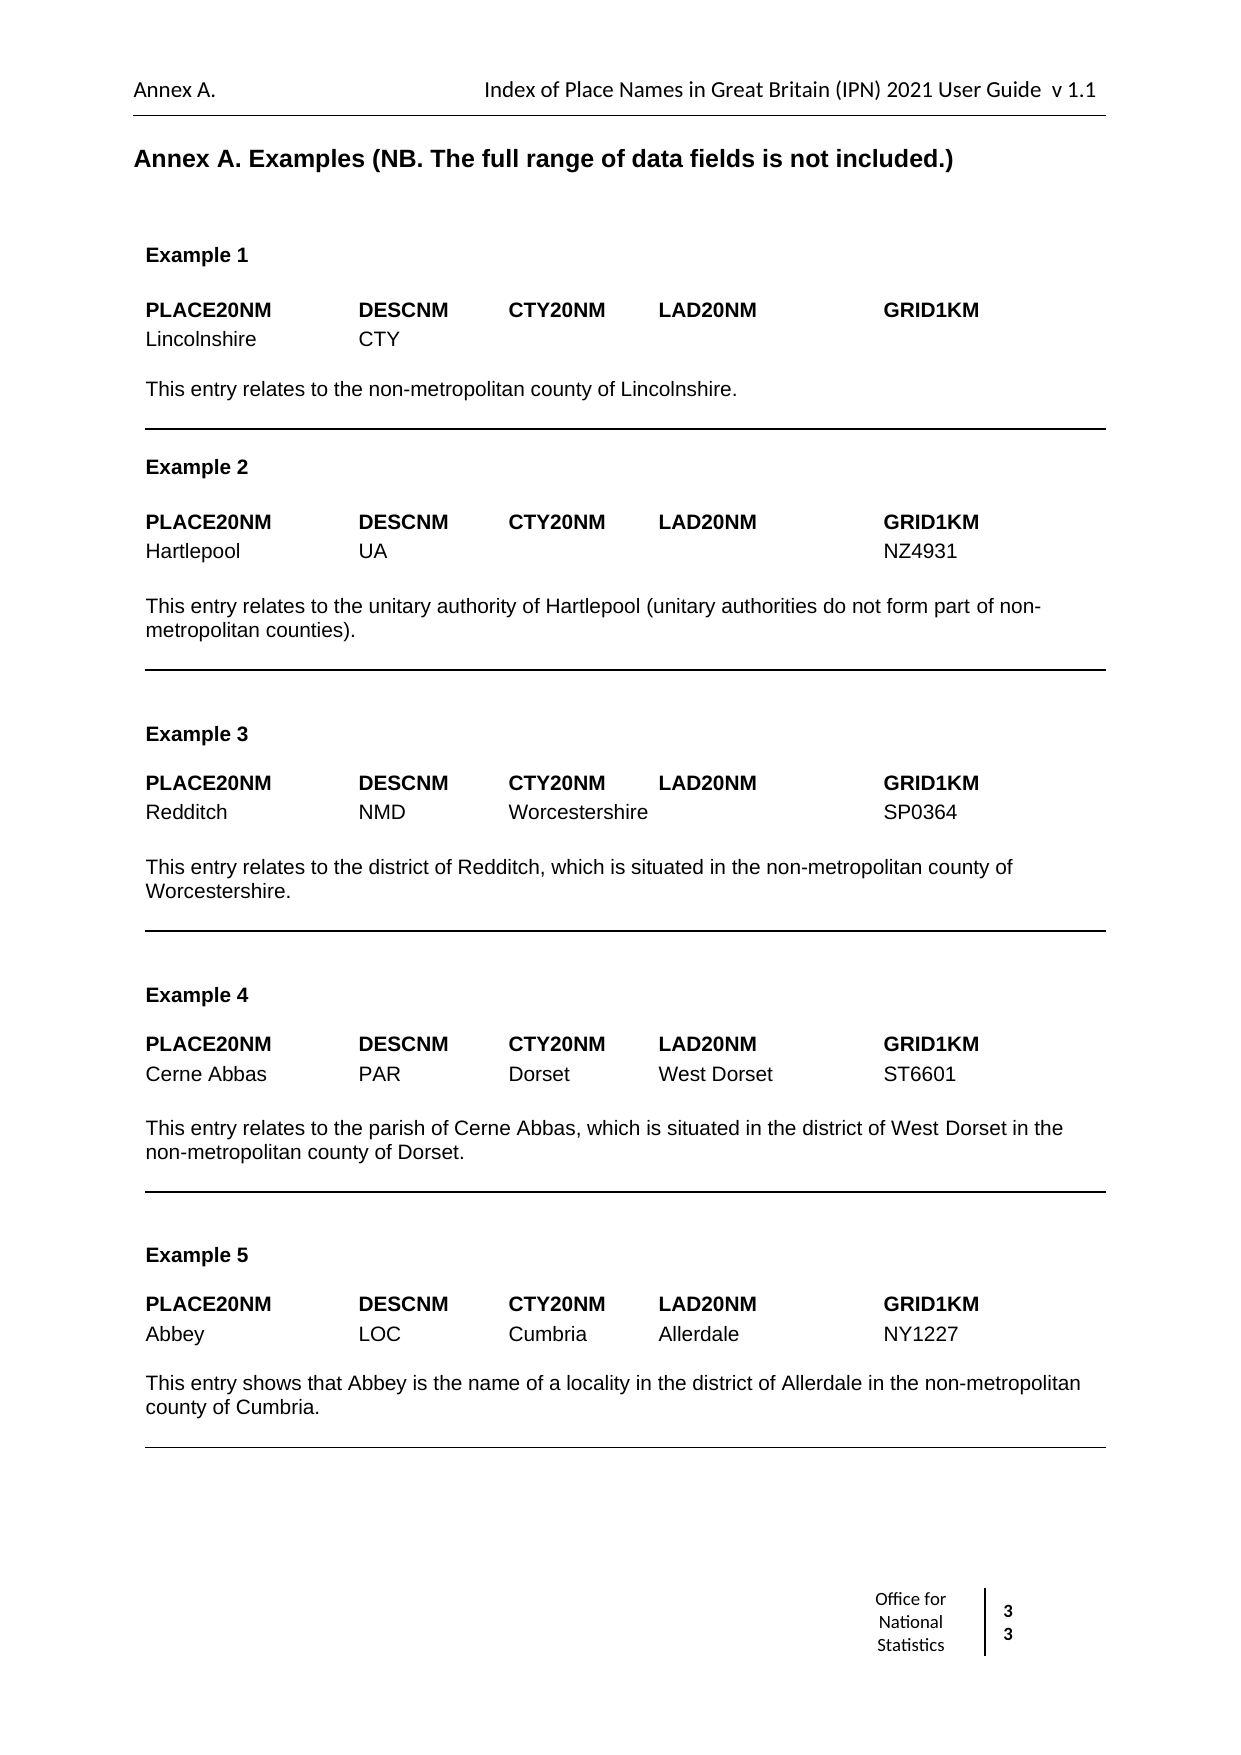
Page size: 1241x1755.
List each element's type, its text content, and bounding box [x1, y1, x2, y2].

subtitle PLACE20NM DESCNM CTY20NM LAD20NM GRID1KM [145, 1292, 1106, 1316]
subtitle Example 4 [145, 983, 1106, 1007]
subtitle Example 2 [145, 455, 1106, 479]
subtitle Example 3 [145, 721, 1106, 745]
text Hartlepool UA NZ4931 [145, 539, 1106, 563]
text Lincolnshire CTY [145, 327, 1106, 351]
text Abbey LOC Cumbria Allerdale NY1227 [145, 1322, 1106, 1346]
subtitle Example 1 [145, 243, 1106, 267]
subtitle Annex A. Examples (NB. The full range of data fields is not included.) [133, 144, 1106, 173]
subtitle PLACE20NM DESCNM CTY20NM LAD20NM GRID1KM [145, 1032, 1106, 1056]
subtitle Example 5 [145, 1243, 1106, 1267]
text This entry relates to the unitary authority of Hartlepool (unitary authorities do not form part of non-metropolitan counties). [145, 594, 1104, 642]
text PLACE20NM DESCNM CTY20NM LAD20NM GRID1KM [145, 298, 1106, 322]
text Redditch NMD Worcestershire SP0364 [145, 800, 1106, 824]
text PLACE20NM DESCNM CTY20NM LAD20NM GRID1KM [145, 510, 1106, 534]
subtitle PLACE20NM DESCNM CTY20NM LAD20NM GRID1KM [145, 771, 1106, 795]
text Cerne Abbas PAR Dorset West Dorset ST6601 [145, 1061, 1106, 1085]
text This entry relates to the non-metropolitan county of Lincolnshire. [145, 377, 1106, 401]
text This entry shows that Abbey is the name of a locality in the district of Allerdale in the non-metropolitan county of Cumbria. [145, 1371, 1092, 1419]
text This entry relates to the parish of Cerne Abbas, which is situated in the district of West Dorset in the non-metropolitan county of Dorset. [145, 1116, 1104, 1164]
text This entry relates to the district of Redditch, which is situated in the non-metropolitan county of Worcestershire. [145, 855, 1092, 903]
